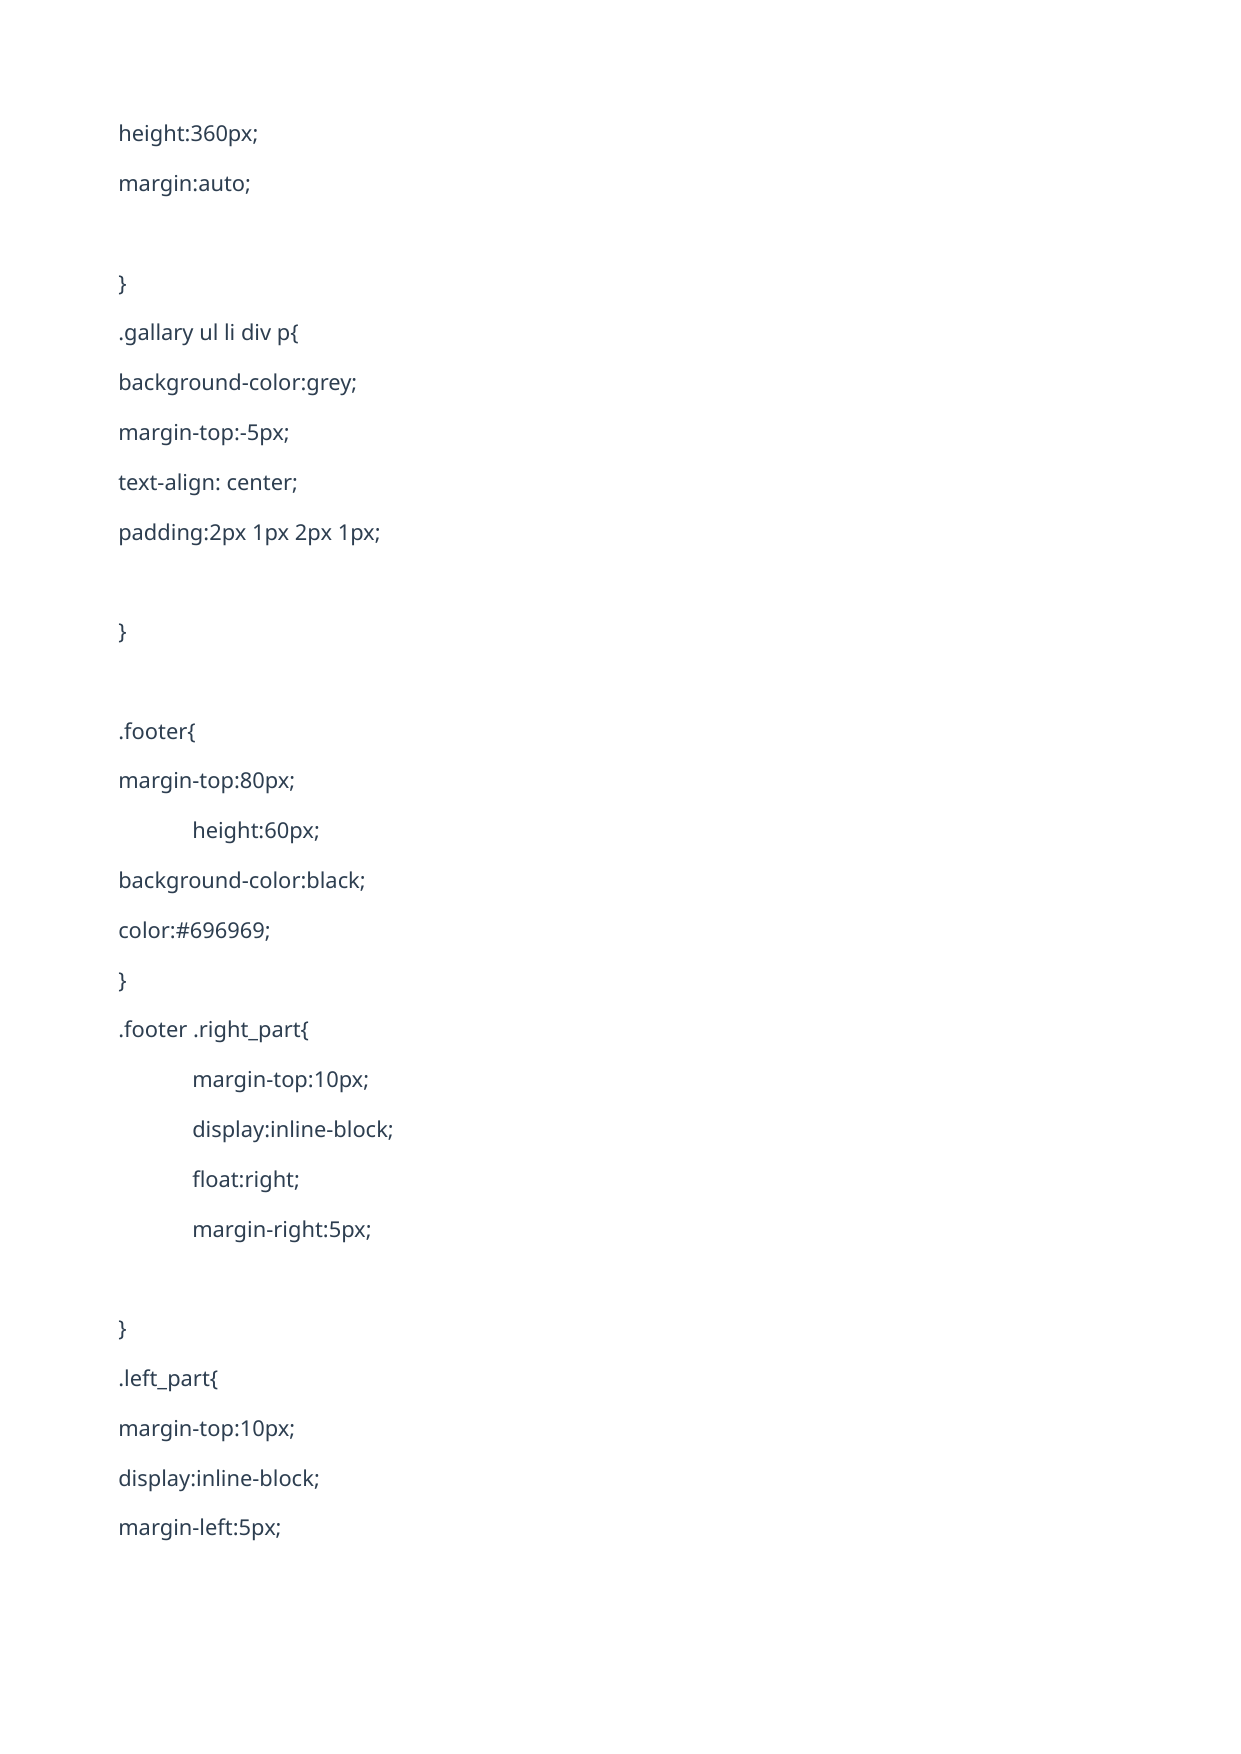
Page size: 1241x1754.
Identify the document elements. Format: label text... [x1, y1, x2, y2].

text color:#696969; [118, 915, 1122, 944]
text height:60px; [118, 815, 1122, 845]
text background-color:black; [118, 865, 1122, 895]
text display:inline-block; [118, 1462, 1122, 1492]
text display:inline-block; [118, 1114, 1122, 1144]
text float:right; [118, 1164, 1122, 1193]
text height:360px; [118, 118, 1122, 148]
text margin-top:10px; [118, 1064, 1122, 1094]
text margin-top:-5px; [118, 417, 1122, 447]
text } [118, 1313, 1122, 1343]
text .gallary ul li div p{ [118, 317, 1122, 347]
text margin-top:10px; [118, 1413, 1122, 1442]
text margin-left:5px; [118, 1512, 1122, 1542]
text } [118, 267, 1122, 297]
text text-align: center; [118, 467, 1122, 496]
text .footer{ [118, 716, 1122, 745]
text } [118, 616, 1122, 646]
text margin:auto; [118, 168, 1122, 198]
text margin-right:5px; [118, 1213, 1122, 1243]
text margin-top:80px; [118, 765, 1122, 795]
text .footer .right_part{ [118, 1014, 1122, 1044]
text padding:2px 1px 2px 1px; [118, 516, 1122, 546]
text background-color:grey; [118, 367, 1122, 397]
text .left_part{ [118, 1363, 1122, 1393]
text } [118, 964, 1122, 994]
